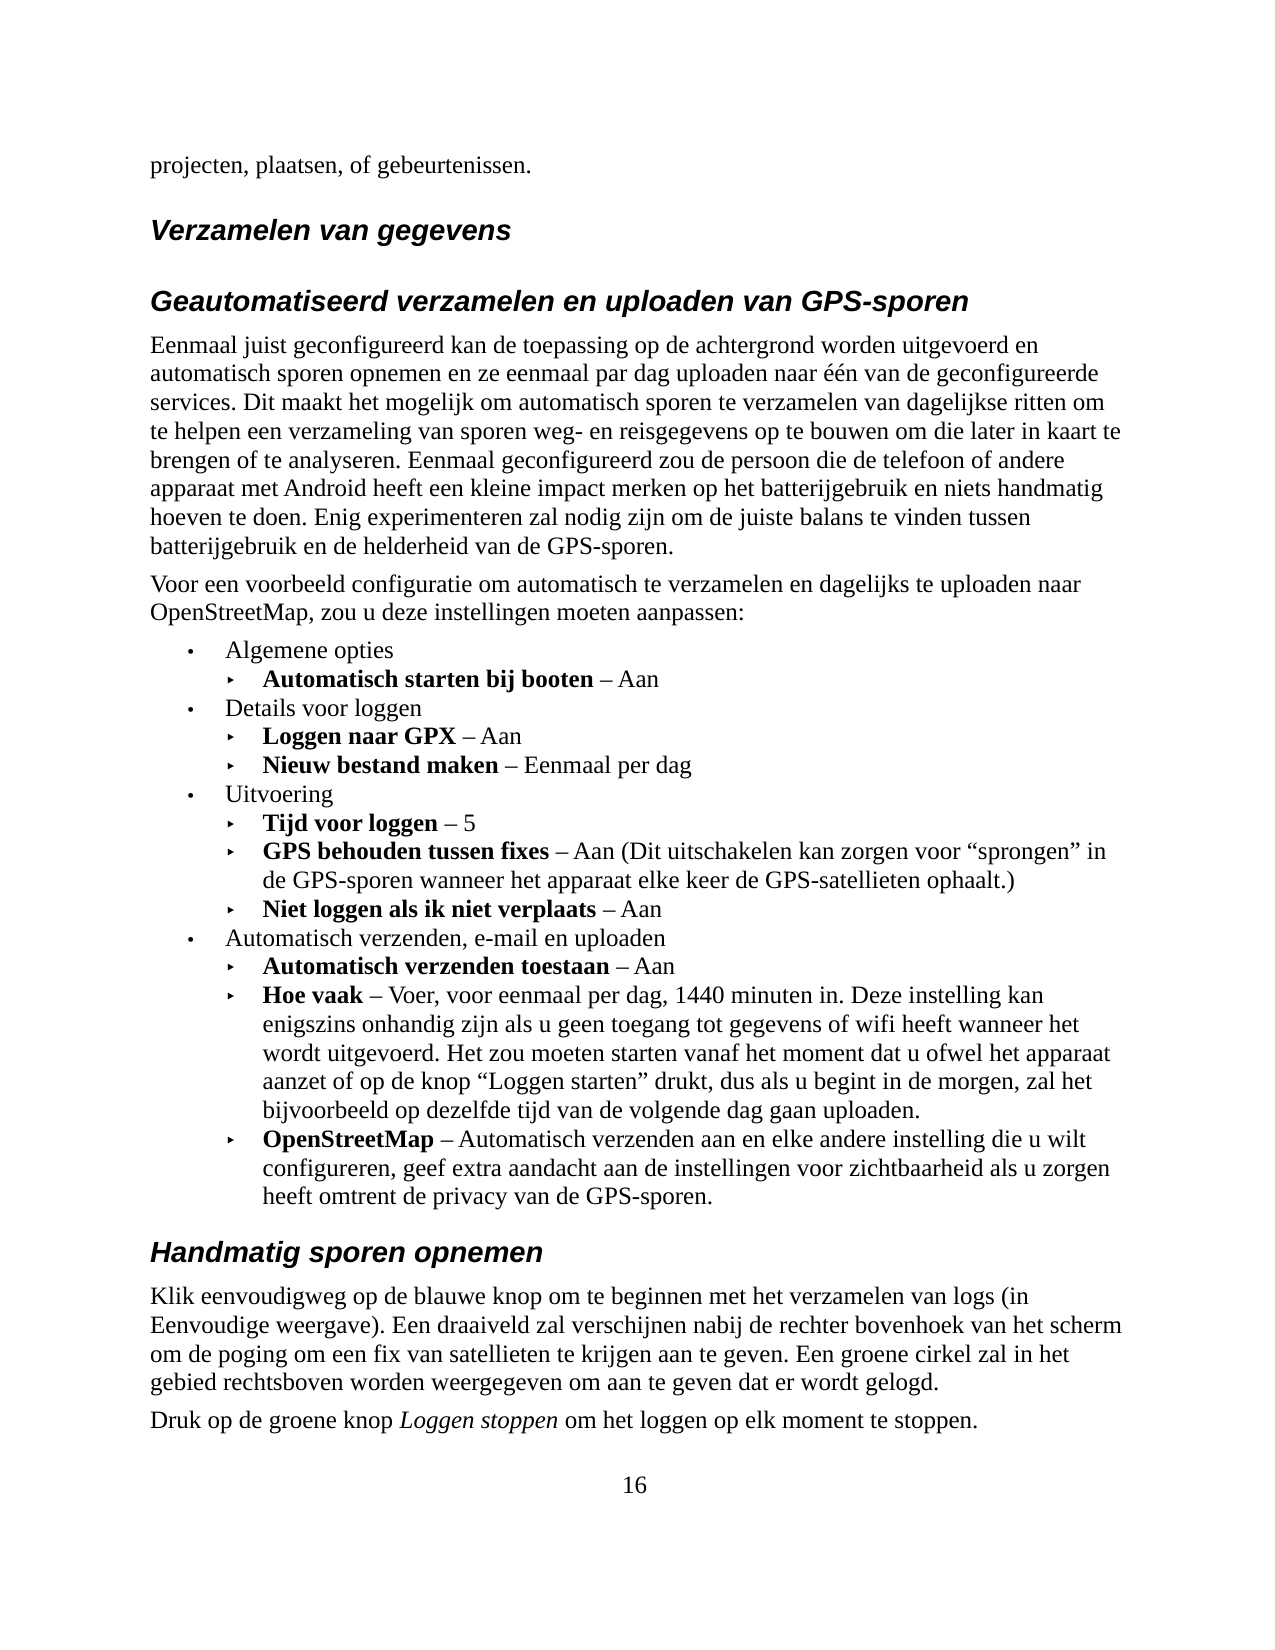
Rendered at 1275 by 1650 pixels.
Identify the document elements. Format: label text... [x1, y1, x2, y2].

list Loggen naar GPX – Aan [225, 721, 1125, 750]
list Algemene opties [187, 635, 1125, 664]
list Hoe vaak – Voer, voor eenmaal per dag, 1440 minuten in. Deze instelling kan enigszins onhandig zijn als u geen toegang tot gegevens of wifi heeft wanneer het wordt uitgevoerd. Het zou moeten starten vanaf het moment dat u ofwel het apparaat aanzet of op de knop “Loggen starten” drukt, dus als u begint in de morgen, zal het bijvoorbeeld op dezelfde tijd van de volgende dag gaan uploaden. [225, 980, 1125, 1124]
subtitle Verzamelen van gegevens [150, 213, 1125, 246]
list Nieuw bestand maken – Eenmaal per dag [225, 750, 1125, 779]
text projecten, plaatsen, of gebeurtenissen. [150, 150, 1125, 179]
text Druk op de groene knop Loggen stoppen om het loggen op elk moment te stoppen. [150, 1405, 1125, 1434]
text Eenmaal juist geconfigureerd kan de toepassing op de achtergrond worden uitgevoerd en automatisch sporen opnemen en ze eenmaal par dag uploaden naar één van de geconfigureerde services. Dit maakt het mogelijk om automatisch sporen te verzamelen van dagelijkse ritten om te helpen een verzameling van sporen weg- en reisgegevens op te bouwen om die later in kaart te brengen of te analyseren. Eenmaal geconfigureerd zou de persoon die de telefoon of andere apparaat met Android heeft een kleine impact merken op het batterijgebruik en niets handmatig hoeven te doen. Enig experimenteren zal nodig zijn om de juiste balans te vinden tussen batterijgebruik en de helderheid van de GPS-sporen. [150, 330, 1125, 560]
text Klik eenvoudigweg op de blauwe knop om te beginnen met het verzamelen van logs (in Eenvoudige weergave). Een draaiveld zal verschijnen nabij de rechter bovenhoek van het scherm om de poging om een fix van satellieten te krijgen aan te geven. Een groene cirkel zal in het gebied rechtsboven worden weergegeven om aan te geven dat er wordt gelogd. [150, 1281, 1125, 1396]
list Automatisch verzenden, e-mail en uploaden [187, 923, 1125, 951]
list OpenStreetMap – Automatisch verzenden aan en elke andere instelling die u wilt configureren, geef extra aandacht aan de instellingen voor zichtbaarheid als u zorgen heeft omtrent de privacy van de GPS-sporen. [225, 1124, 1125, 1210]
list Details voor loggen [187, 693, 1125, 721]
list GPS behouden tussen fixes – Aan (Dit uitschakelen kan zorgen voor “sprongen” in de GPS-sporen wanneer het apparaat elke keer de GPS-satellieten ophaalt.) [225, 836, 1125, 894]
list Niet loggen als ik niet verplaats – Aan [225, 894, 1125, 923]
subtitle Geautomatiseerd verzamelen en uploaden van GPS-sporen [150, 284, 1125, 317]
list Tijd voor loggen – 5 [225, 808, 1125, 836]
text Voor een voorbeeld configuratie om automatisch te verzamelen en dagelijks te uploaden naar OpenStreetMap, zou u deze instellingen moeten aanpassen: [150, 569, 1125, 626]
list Automatisch starten bij booten – Aan [225, 664, 1125, 693]
list Uitvoering [187, 779, 1125, 808]
subtitle Handmatig sporen opnemen [150, 1235, 1125, 1269]
list Automatisch verzenden toestaan – Aan [225, 951, 1125, 980]
